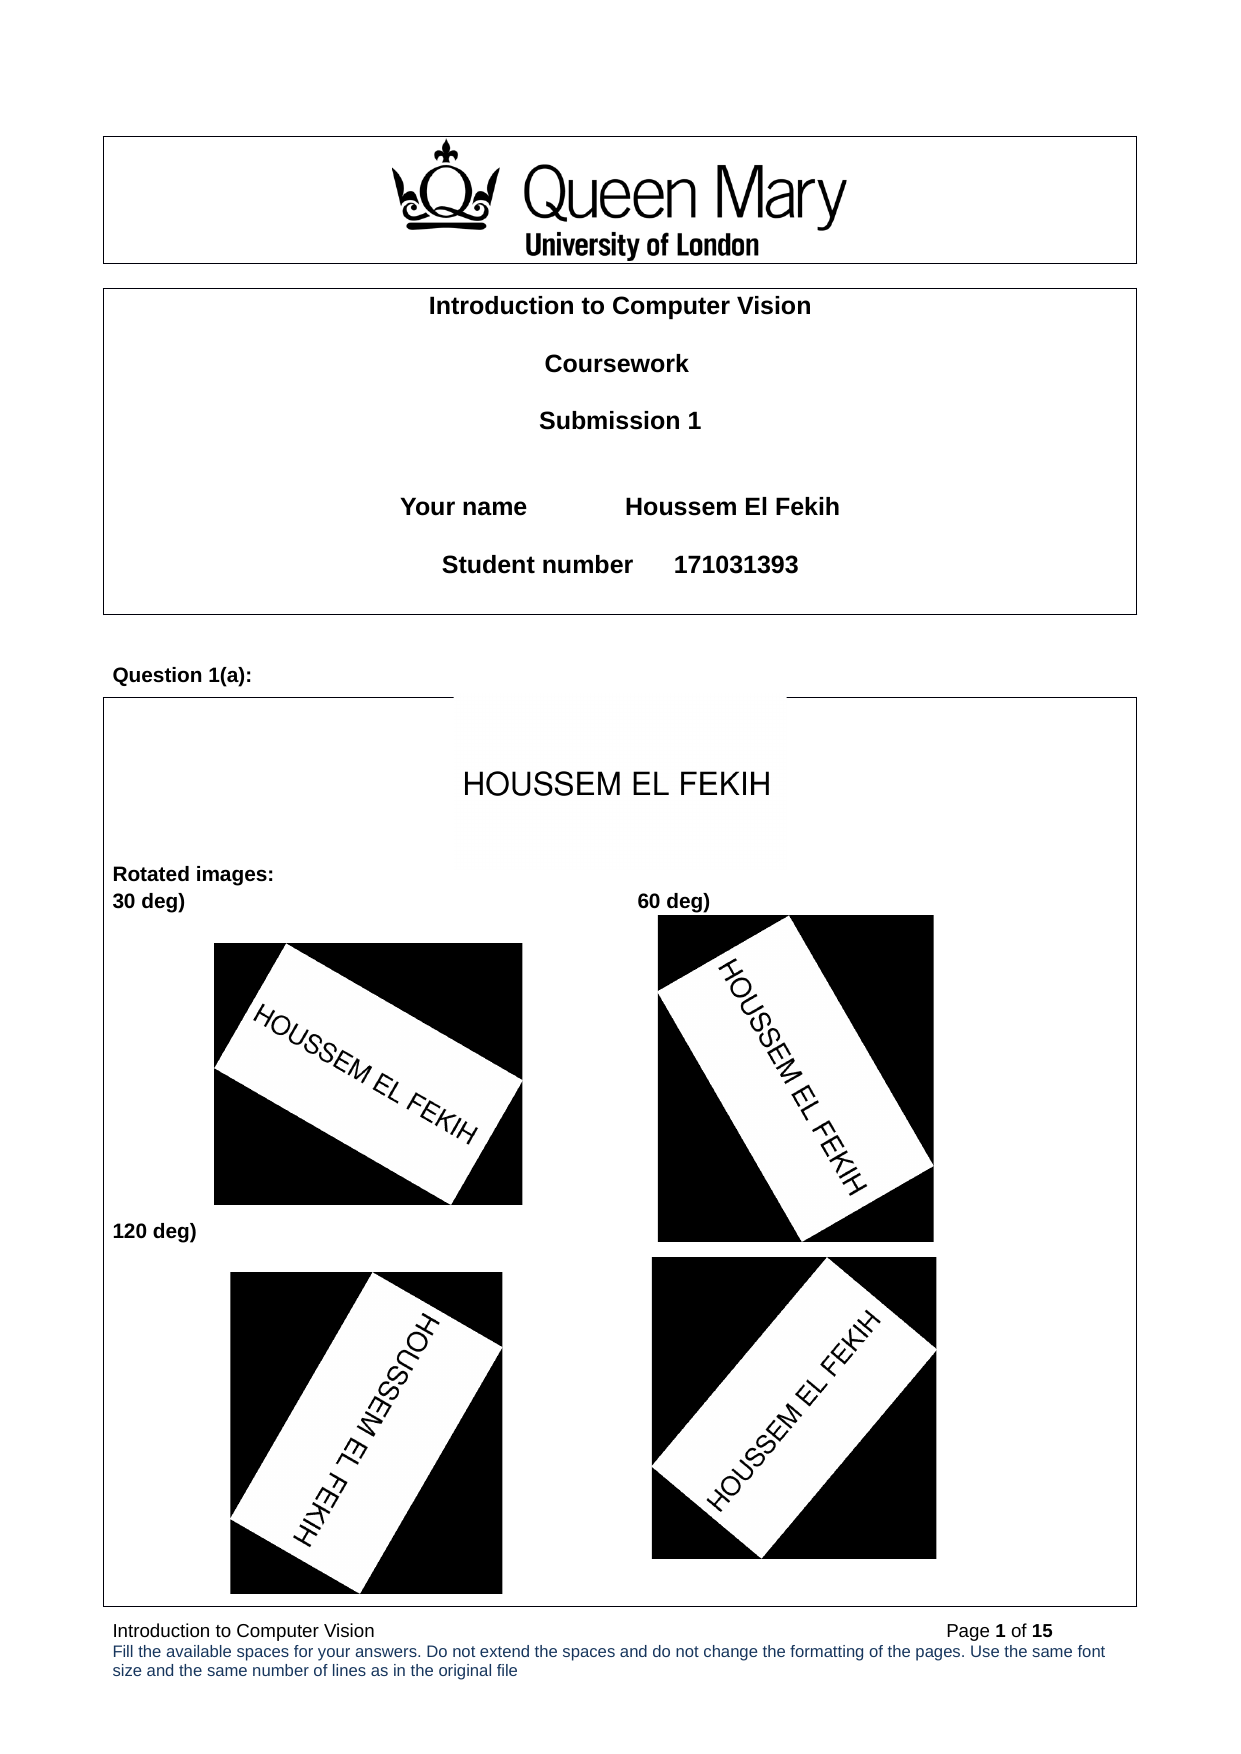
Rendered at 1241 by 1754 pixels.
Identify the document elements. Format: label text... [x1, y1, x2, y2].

text Introduction to Computer Vision [104, 289, 1136, 320]
text Student number 171031393 [112, 550, 1128, 578]
text Submission 1 [112, 406, 1128, 435]
picture [214, 943, 523, 1205]
text Coursework [112, 348, 1128, 377]
picture [453, 693, 787, 870]
text Question 1(a): [112, 663, 1128, 687]
text Your name Houssem El Fekih [112, 492, 1128, 521]
text 120 deg) [104, 1216, 1136, 1243]
picture [230, 1272, 503, 1594]
text 30 deg) 60 deg) [104, 886, 1136, 913]
picture [657, 915, 934, 1242]
picture [392, 138, 847, 261]
text Rotated images: [104, 858, 1136, 885]
picture [651, 1257, 937, 1559]
